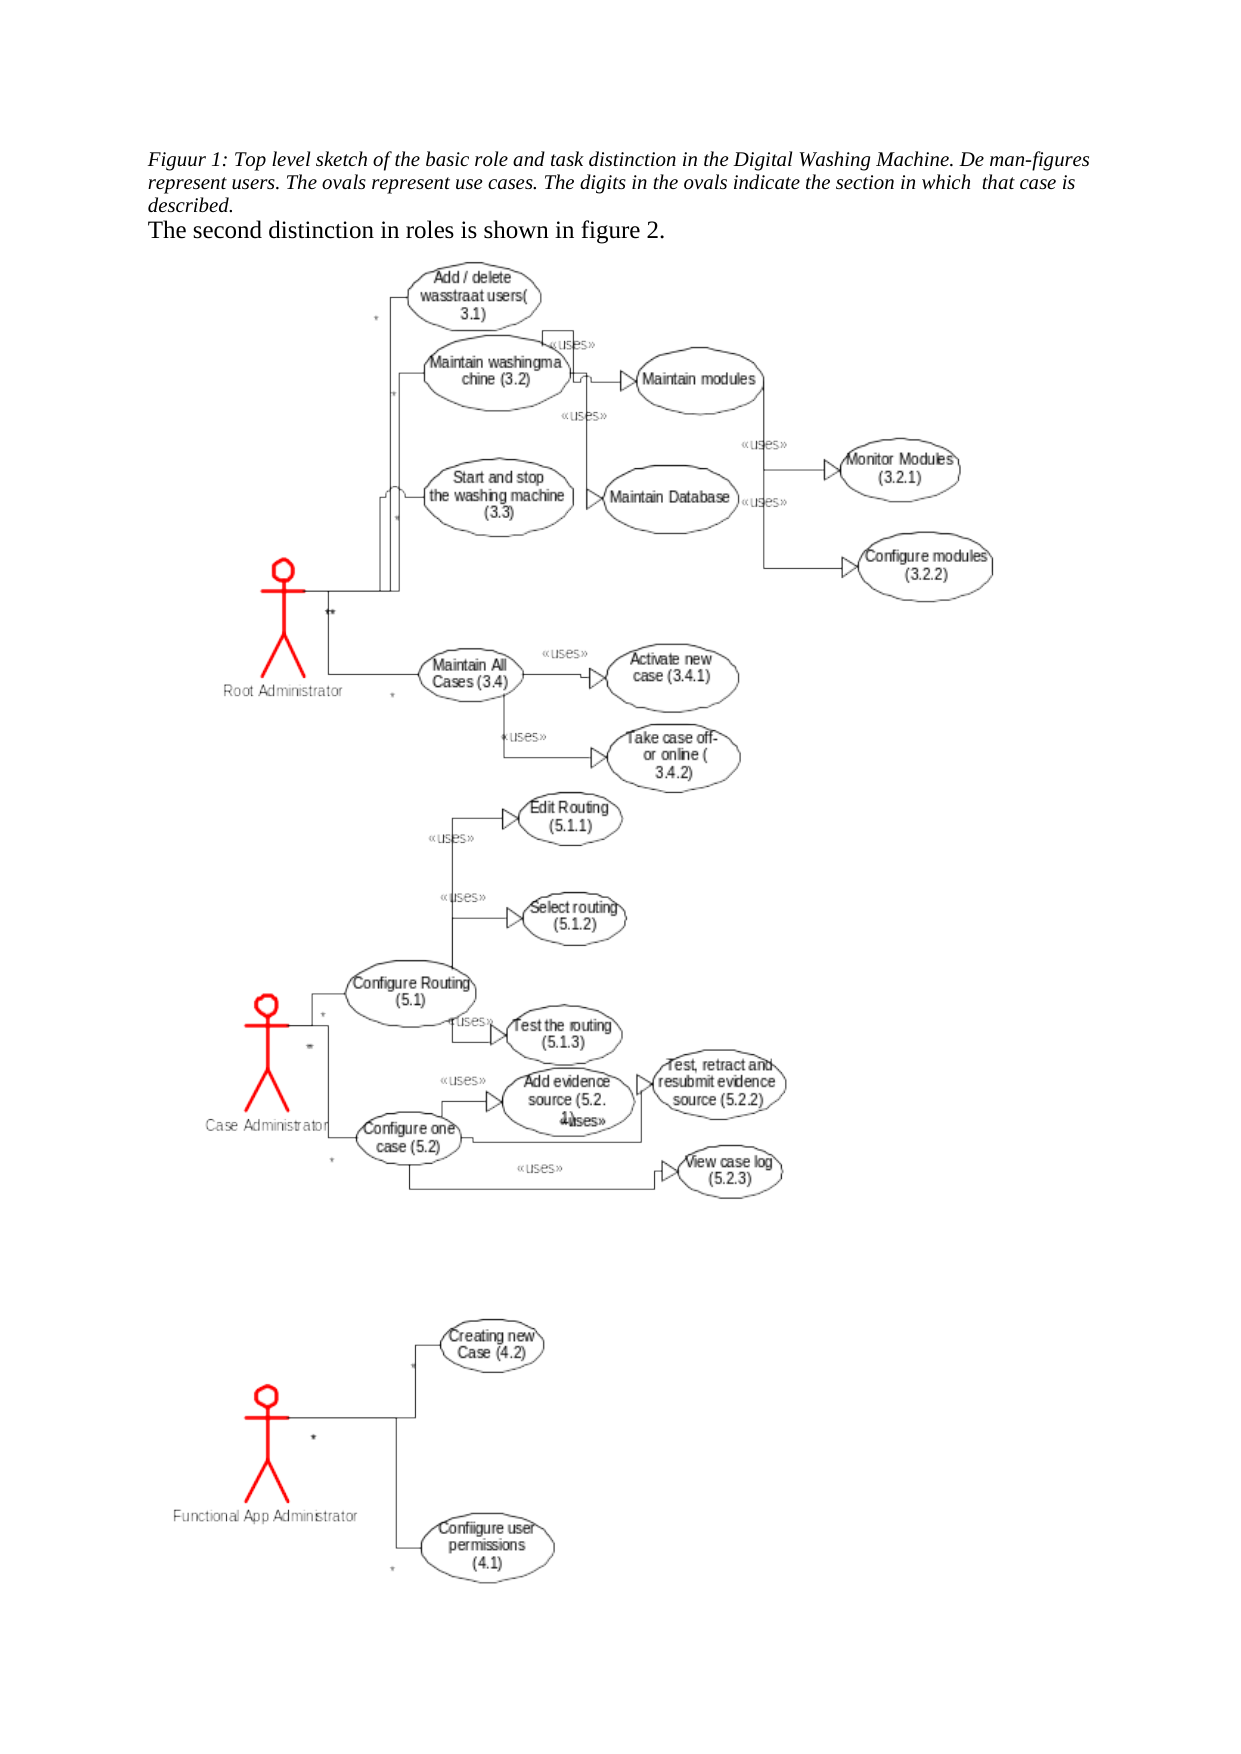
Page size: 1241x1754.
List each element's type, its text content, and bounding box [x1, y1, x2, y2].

text The second distinction in roles is shown in figure 2. [148, 217, 1092, 244]
text Figuur 1: Top level sketch of the basic role and task distinction in the Digital Washing Machine. De man-figures represent users. The ovals represent use cases. The digits in the ovals indicate the section in which that case is described. [148, 148, 1092, 217]
